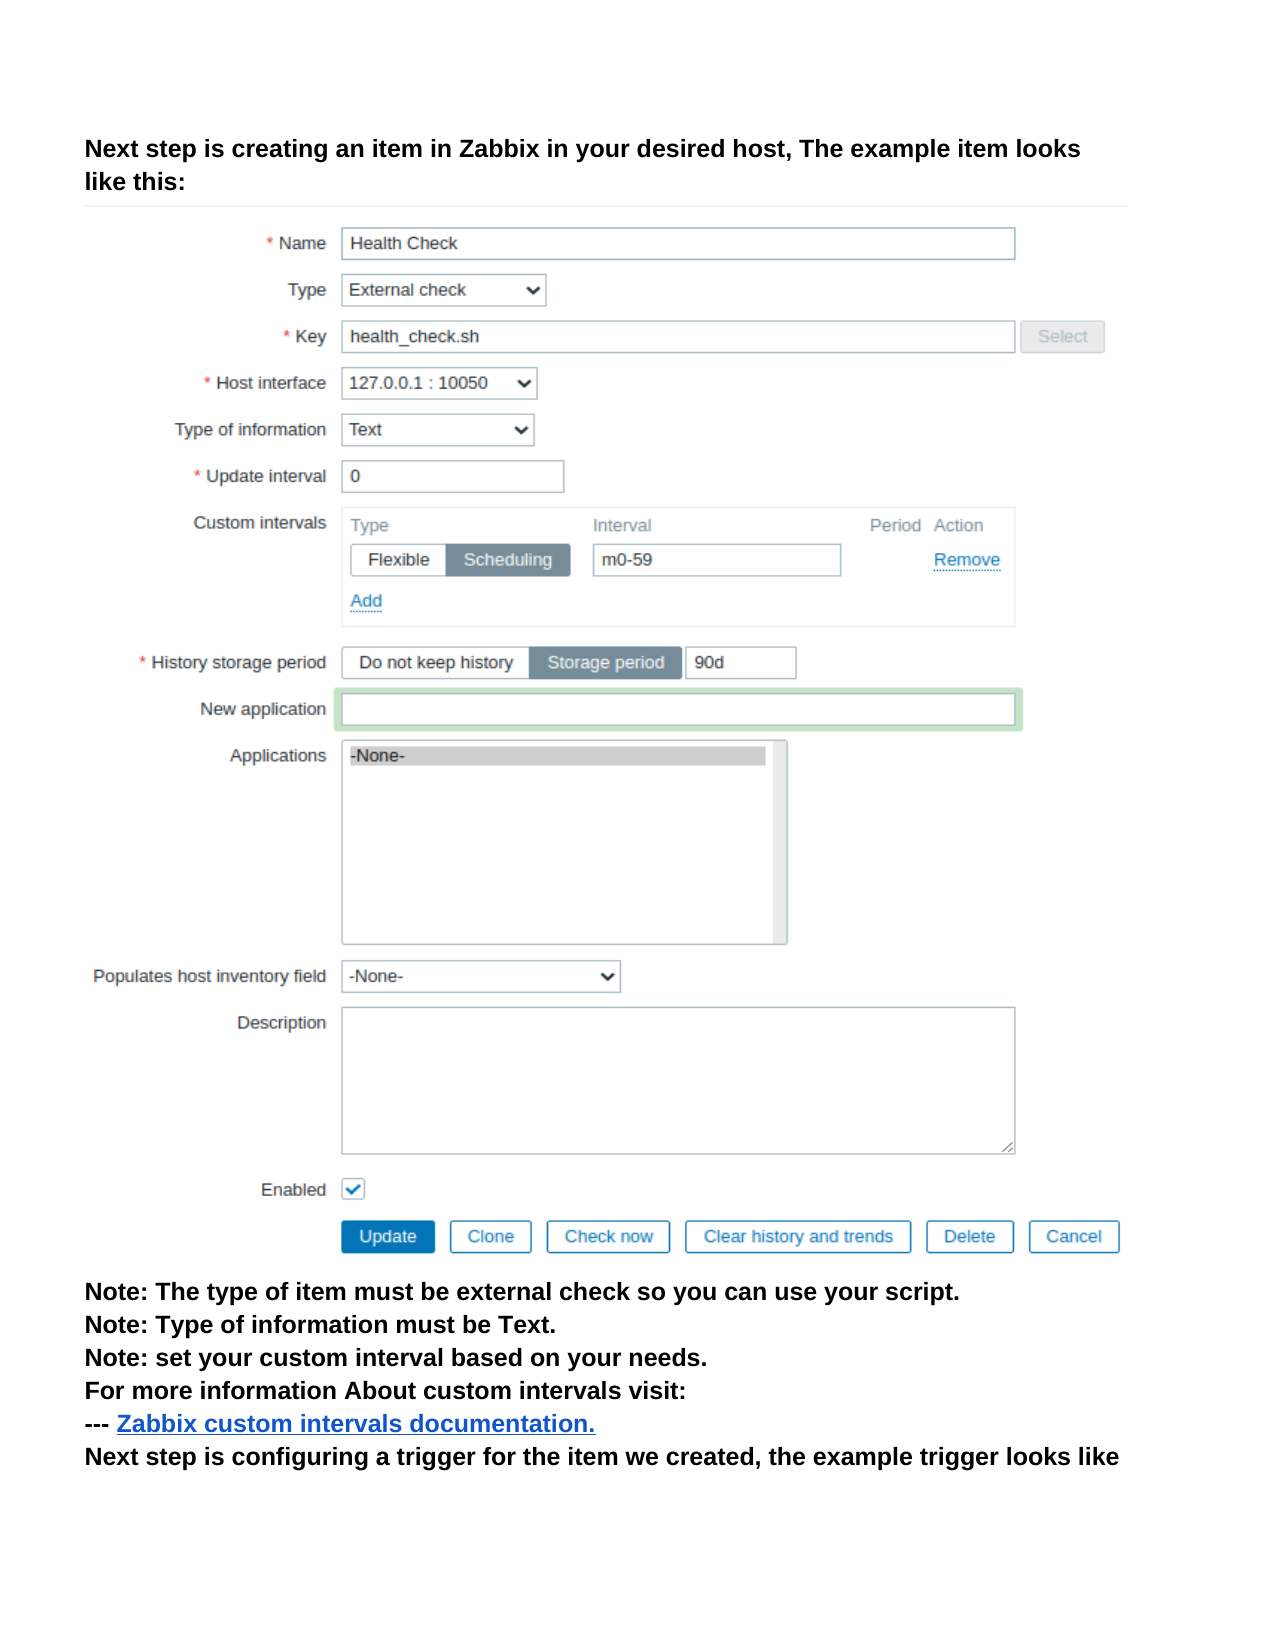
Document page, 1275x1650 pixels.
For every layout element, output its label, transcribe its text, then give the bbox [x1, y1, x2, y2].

text For more information About custom intervals visit: [84, 1376, 1125, 1405]
text Note: set your custom interval based on your needs. [84, 1343, 1125, 1372]
text Note: Type of information must be Text. [84, 1310, 1125, 1339]
text Next step is configuring a trigger for the item we created, the example trigger looks like [84, 1442, 1125, 1471]
text Note: The type of item must be external check so you can use your script. [84, 1277, 1125, 1306]
picture [84, 200, 1129, 1274]
text --- Zabbix custom intervals documentation. [84, 1409, 1125, 1438]
text Next step is creating an item in Zabbix in your desired host, The example item looks like this: [84, 134, 1125, 196]
